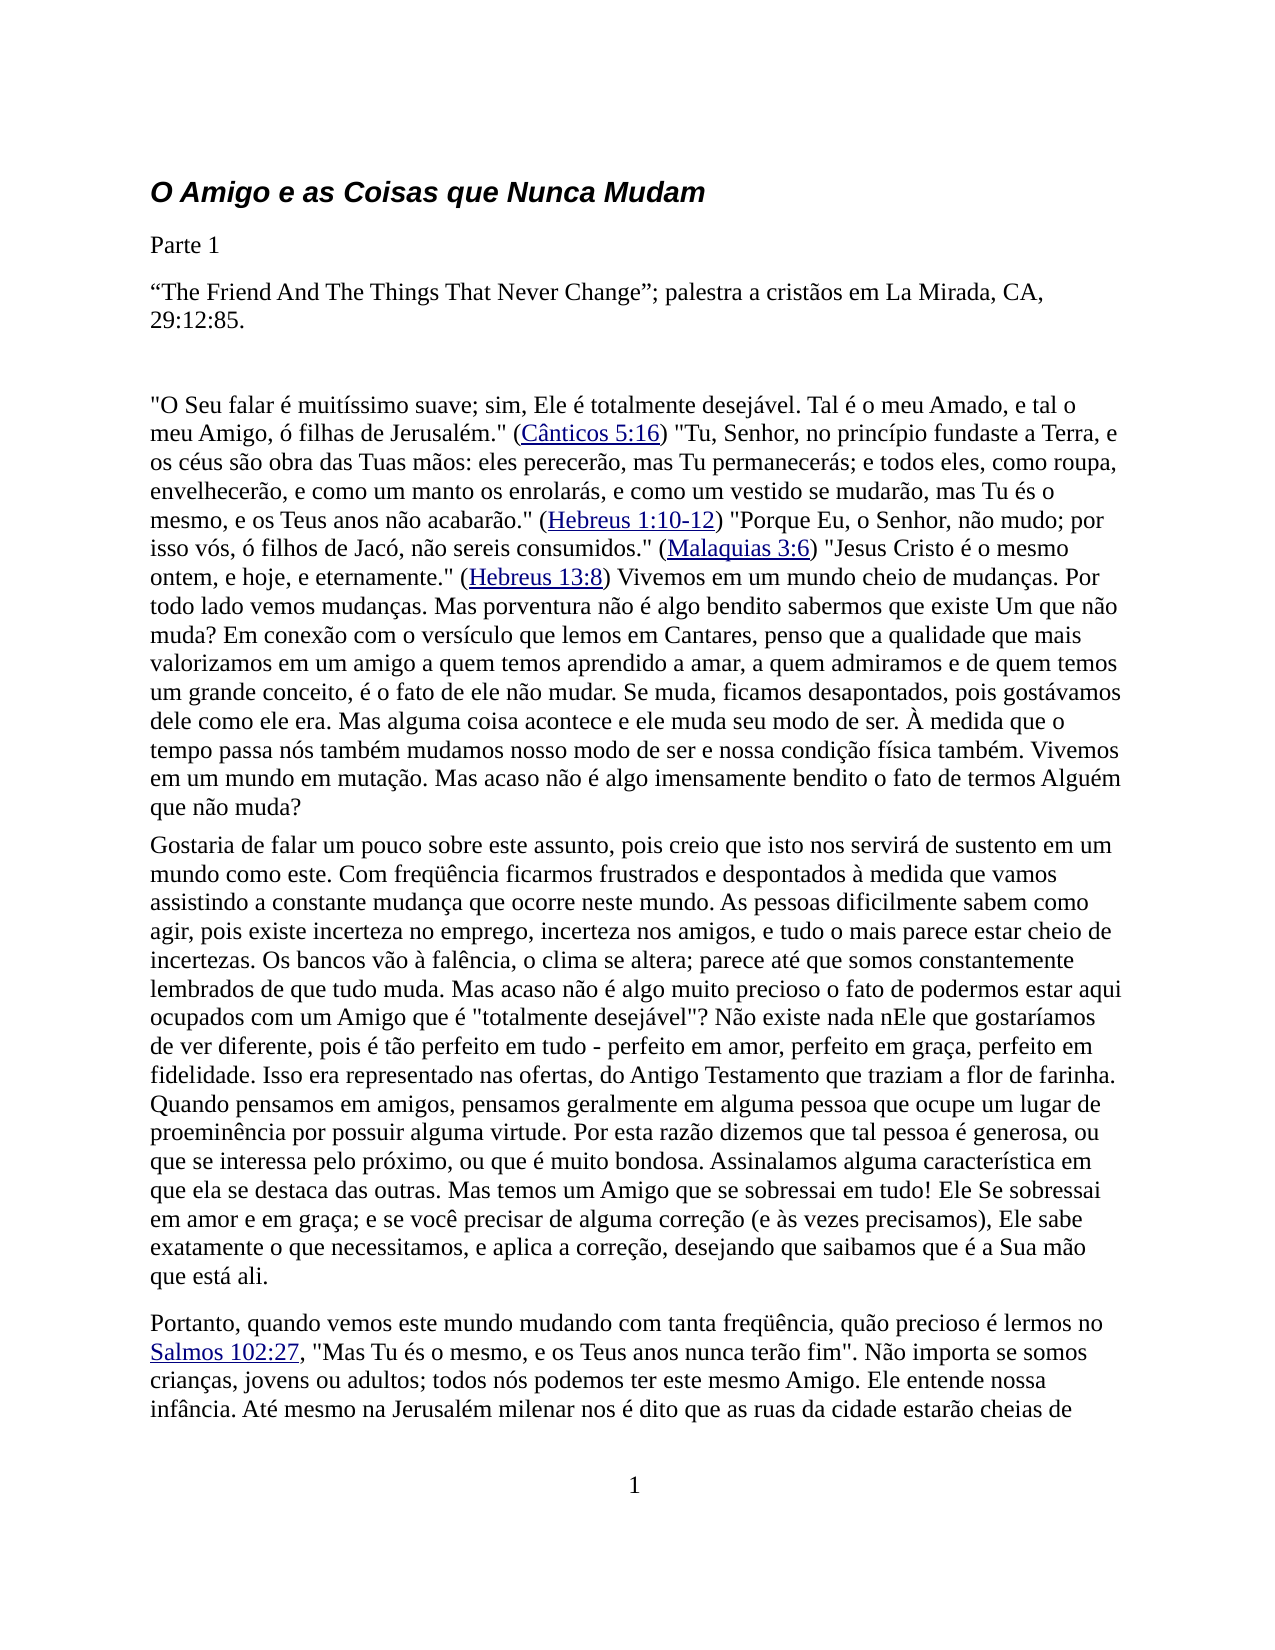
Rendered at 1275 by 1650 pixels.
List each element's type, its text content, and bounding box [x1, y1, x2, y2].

text Portanto, quando vemos este mundo mudando com tanta freqüência, quão precioso é lermos no Salmos 102:27, "Mas Tu és o mesmo, e os Teus anos nunca terão fim". Não importa se somos crianças, jovens ou adultos; todos nós podemos ter este mesmo Amigo. Ele entende nossa infância. Até mesmo na Jerusalém milenar nos é dito que as ruas da cidade estarão cheias de [150, 1308, 1125, 1423]
text Parte 1 [150, 230, 1125, 259]
text “The Friend And The Things That Never Change”; palestra a cristãos em La Mirada, CA, 29:12:85. [150, 277, 1125, 334]
text "O Seu falar é muitíssimo suave; sim, Ele é totalmente desejável. Tal é o meu Amado, e tal o meu Amigo, ó filhas de Jerusalém." (Cânticos 5:16) "Tu, Senhor, no princípio fundaste a Terra, e os céus são obra das Tuas mãos: eles perecerão, mas Tu permanecerás; e todos eles, como roupa, envelhecerão, e como um manto os enrolarás, e como um vestido se mudarão, mas Tu és o mesmo, e os Teus anos não acabarão." (Hebreus 1:10-12) "Porque Eu, o Senhor, não mudo; por isso vós, ó filhos de Jacó, não sereis consumidos." (Malaquias 3:6) "Jesus Cristo é o mesmo ontem, e hoje, e eternamente." (Hebreus 13:8) Vivemos em um mundo cheio de mudanças. Por todo lado vemos mudanças. Mas porventura não é algo bendito sabermos que existe Um que não muda? Em conexão com o versículo que lemos em Cantares, penso que a qualidade que mais valorizamos em um amigo a quem temos aprendido a amar, a quem admiramos e de quem temos um grande conceito, é o fato de ele não mudar. Se muda, ficamos desapontados, pois gostávamos dele como ele era. Mas alguma coisa acontece e ele muda seu modo de ser. À medida que o tempo passa nós também mudamos nosso modo de ser e nossa condição física também. Vivemos em um mundo em mutação. Mas acaso não é algo imensamente bendito o fato de termos Alguém que não muda? [150, 390, 1125, 821]
subtitle O Amigo e as Coisas que Nunca Mudam [150, 175, 1125, 208]
text Gostaria de falar um pouco sobre este assunto, pois creio que isto nos servirá de sustento em um mundo como este. Com freqüência ficarmos frustrados e despontados à medida que vamos assistindo a constante mudança que ocorre neste mundo. As pessoas dificilmente sabem como agir, pois existe incerteza no emprego, incerteza nos amigos, e tudo o mais parece estar cheio de incertezas. Os bancos vão à falência, o clima se altera; parece até que somos constantemente lembrados de que tudo muda. Mas acaso não é algo muito precioso o fato de podermos estar aqui ocupados com um Amigo que é "totalmente desejável"? Não existe nada nEle que gostaríamos de ver diferente, pois é tão perfeito em tudo - perfeito em amor, perfeito em graça, perfeito em fidelidade. Isso era representado nas ofertas, do Antigo Testamento que traziam a flor de farinha. Quando pensamos em amigos, pensamos geralmente em alguma pessoa que ocupe um lugar de proeminência por possuir alguma virtude. Por esta razão dizemos que tal pessoa é generosa, ou que se interessa pelo próximo, ou que é muito bondosa. Assinalamos alguma característica em que ela se destaca das outras. Mas temos um Amigo que se sobressai em tudo! Ele Se sobressai em amor e em graça; e se você precisar de alguma correção (e às vezes precisamos), Ele sabe exatamente o que necessitamos, e aplica a correção, desejando que saibamos que é a Sua mão que está ali. [150, 830, 1125, 1290]
